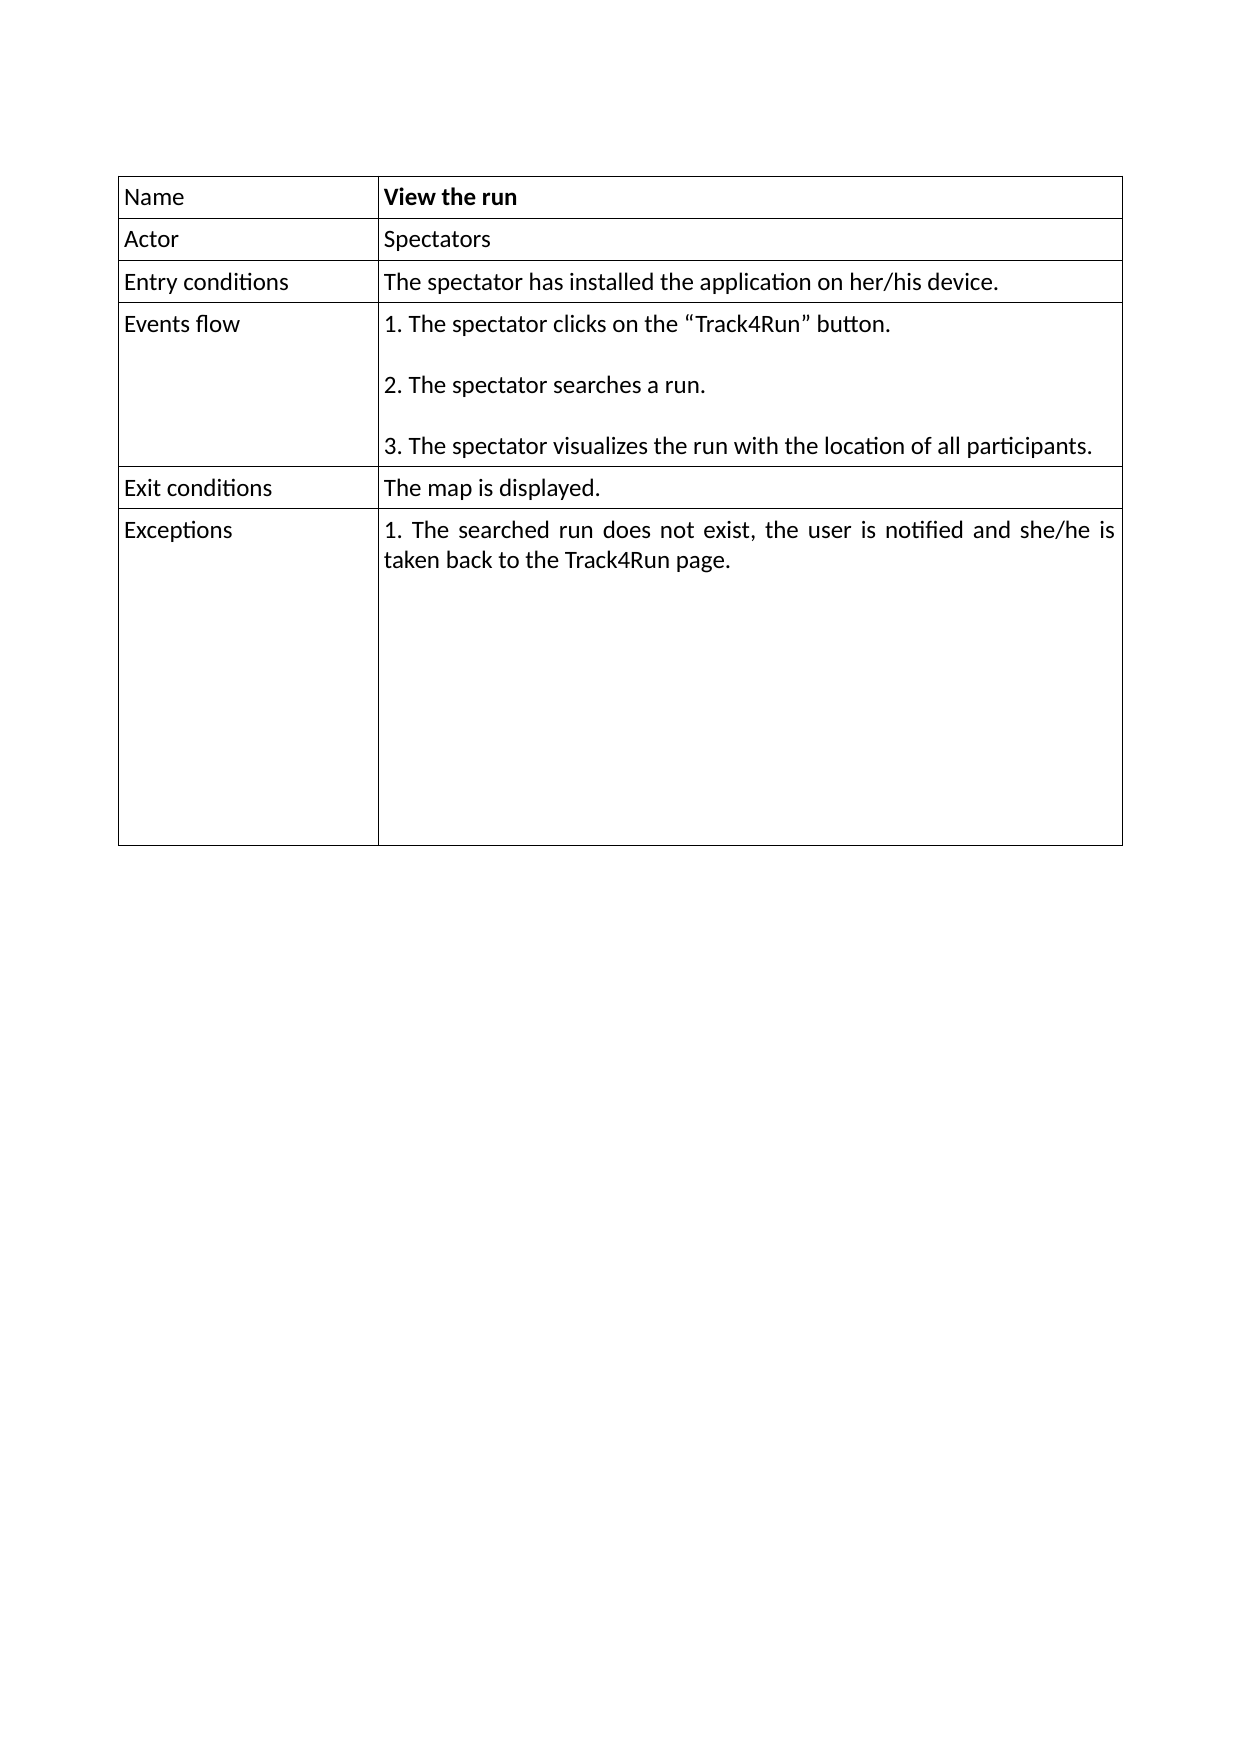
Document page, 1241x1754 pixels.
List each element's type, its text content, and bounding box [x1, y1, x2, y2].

table_cell 1. The spectator clicks on the “Track4Run” button. 2. The spectator searches a run. 3. The spectator visualizes the run with the location of all participants. [379, 303, 1122, 466]
table_cell 1. The searched run does not exist, the user is notified and she/he is taken back to the Track4Run page. [379, 509, 1122, 845]
table_cell The spectator has installed the application on her/his device. [379, 261, 1122, 302]
table_cell Exit conditions [119, 467, 378, 508]
table_header Name [119, 177, 378, 218]
table_cell Entry conditions [119, 261, 378, 302]
table_cell Actor [119, 219, 378, 260]
table_cell The map is displayed. [379, 467, 1122, 508]
table_cell Exceptions [119, 509, 378, 845]
table_header View the run [379, 177, 1122, 218]
table_cell Spectators [379, 219, 1122, 260]
table_cell Events flow [119, 303, 378, 466]
